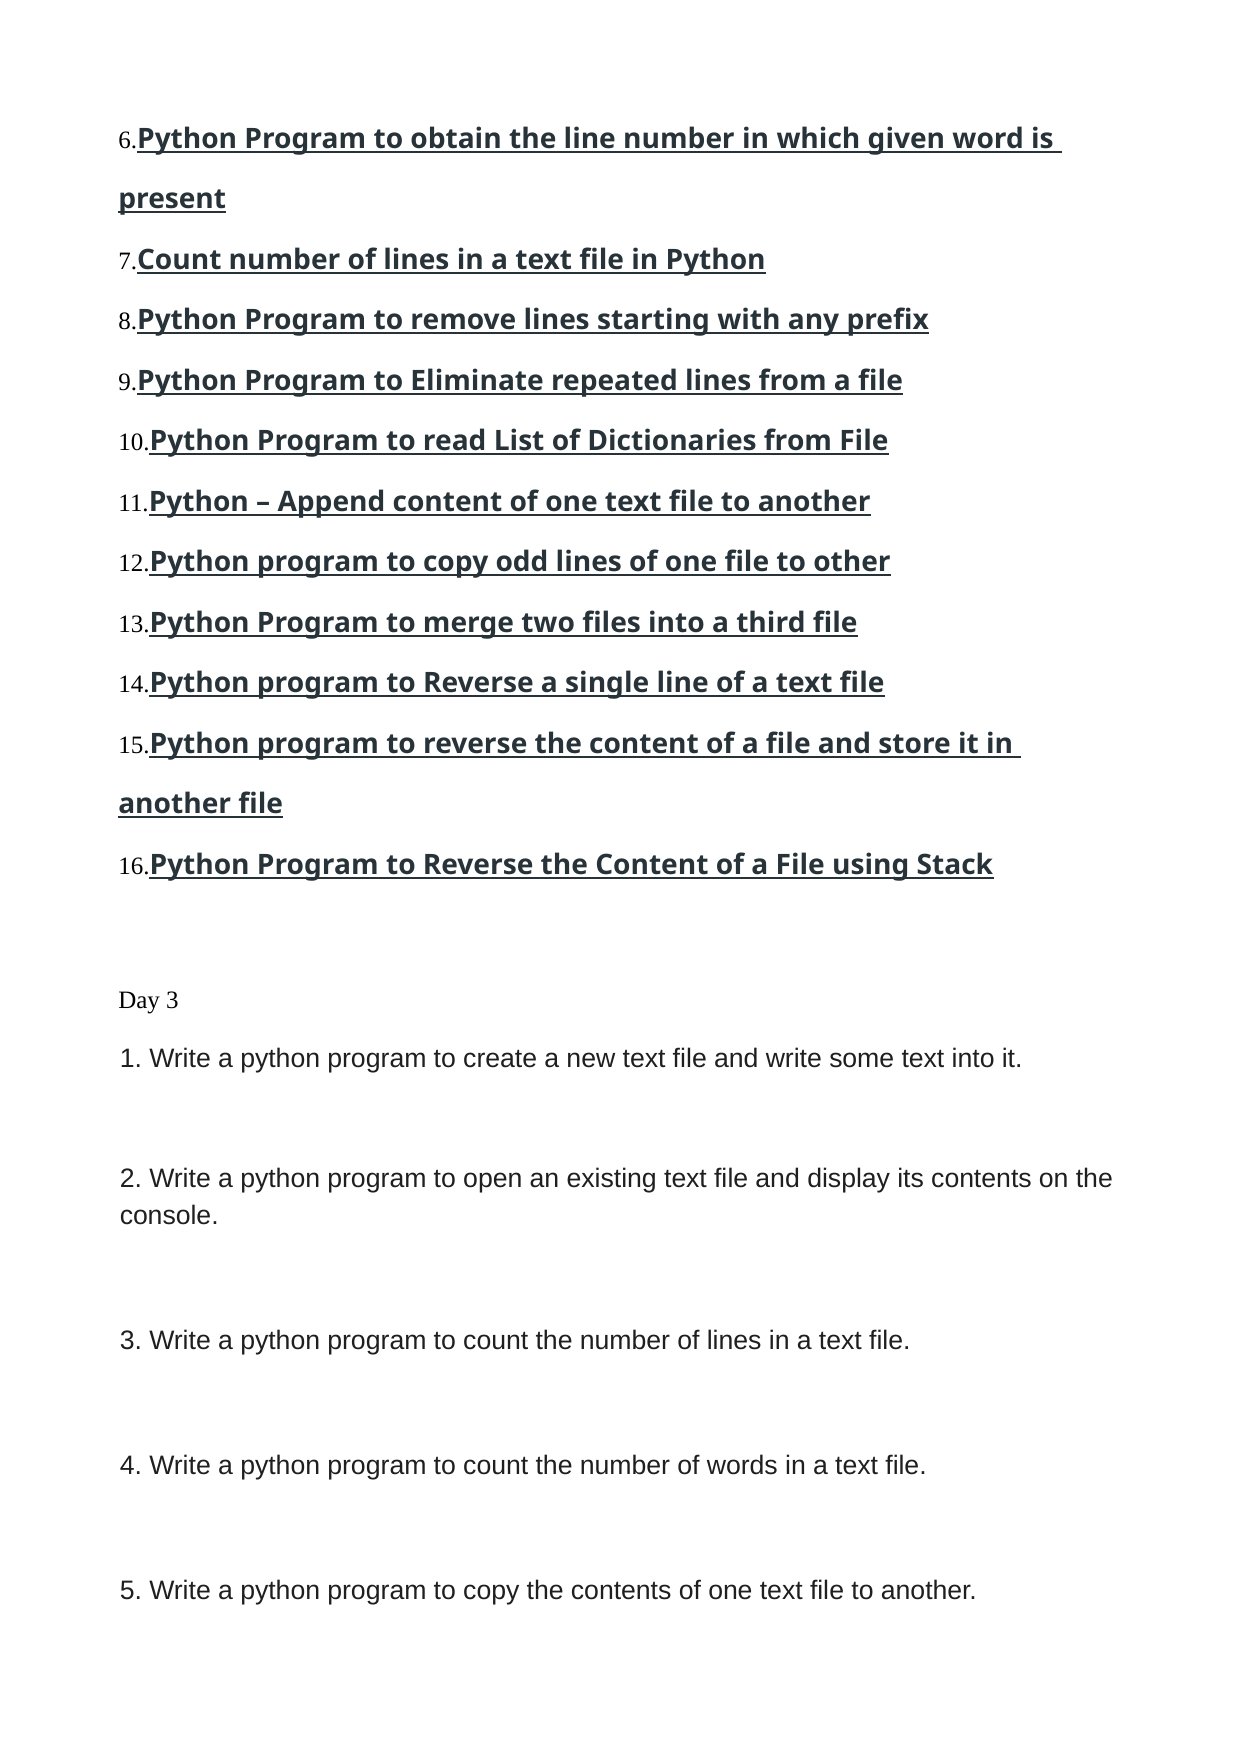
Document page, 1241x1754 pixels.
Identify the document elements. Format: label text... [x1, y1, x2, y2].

text 1. Write a python program to create a new text file and write some text into it. [118, 1043, 1122, 1073]
text 5. Write a python program to copy the contents of one text file to another. [118, 1568, 1122, 1605]
list Python program to Reverse a single line of a text file [118, 663, 1122, 701]
list Python Program to remove lines starting with any prefix [118, 300, 1122, 338]
list Python – Append content of one text file to another [118, 481, 1122, 519]
list Python Program to read List of Dictionaries from File [118, 421, 1122, 459]
list Python program to reverse the content of a file and store it in another file [118, 723, 1122, 822]
text 3. Write a python program to count the number of lines in a text file. [118, 1318, 1122, 1355]
list Count number of lines in a text file in Python [118, 239, 1122, 277]
list Python Program to merge two files into a third file [118, 602, 1122, 641]
text 2. Write a python program to open an existing text file and display its contents on the console. [118, 1155, 1122, 1230]
list Python Program to obtain the line number in which given word is present [118, 118, 1122, 217]
text Day 3 [118, 986, 1122, 1014]
list Python Program to Reverse the Content of a File using Stack [118, 844, 1122, 883]
text 4. Write a python program to count the number of words in a text file. [118, 1443, 1122, 1480]
list Python program to copy odd lines of one file to other [118, 542, 1122, 580]
list Python Program to Eliminate repeated lines from a file [118, 360, 1122, 398]
